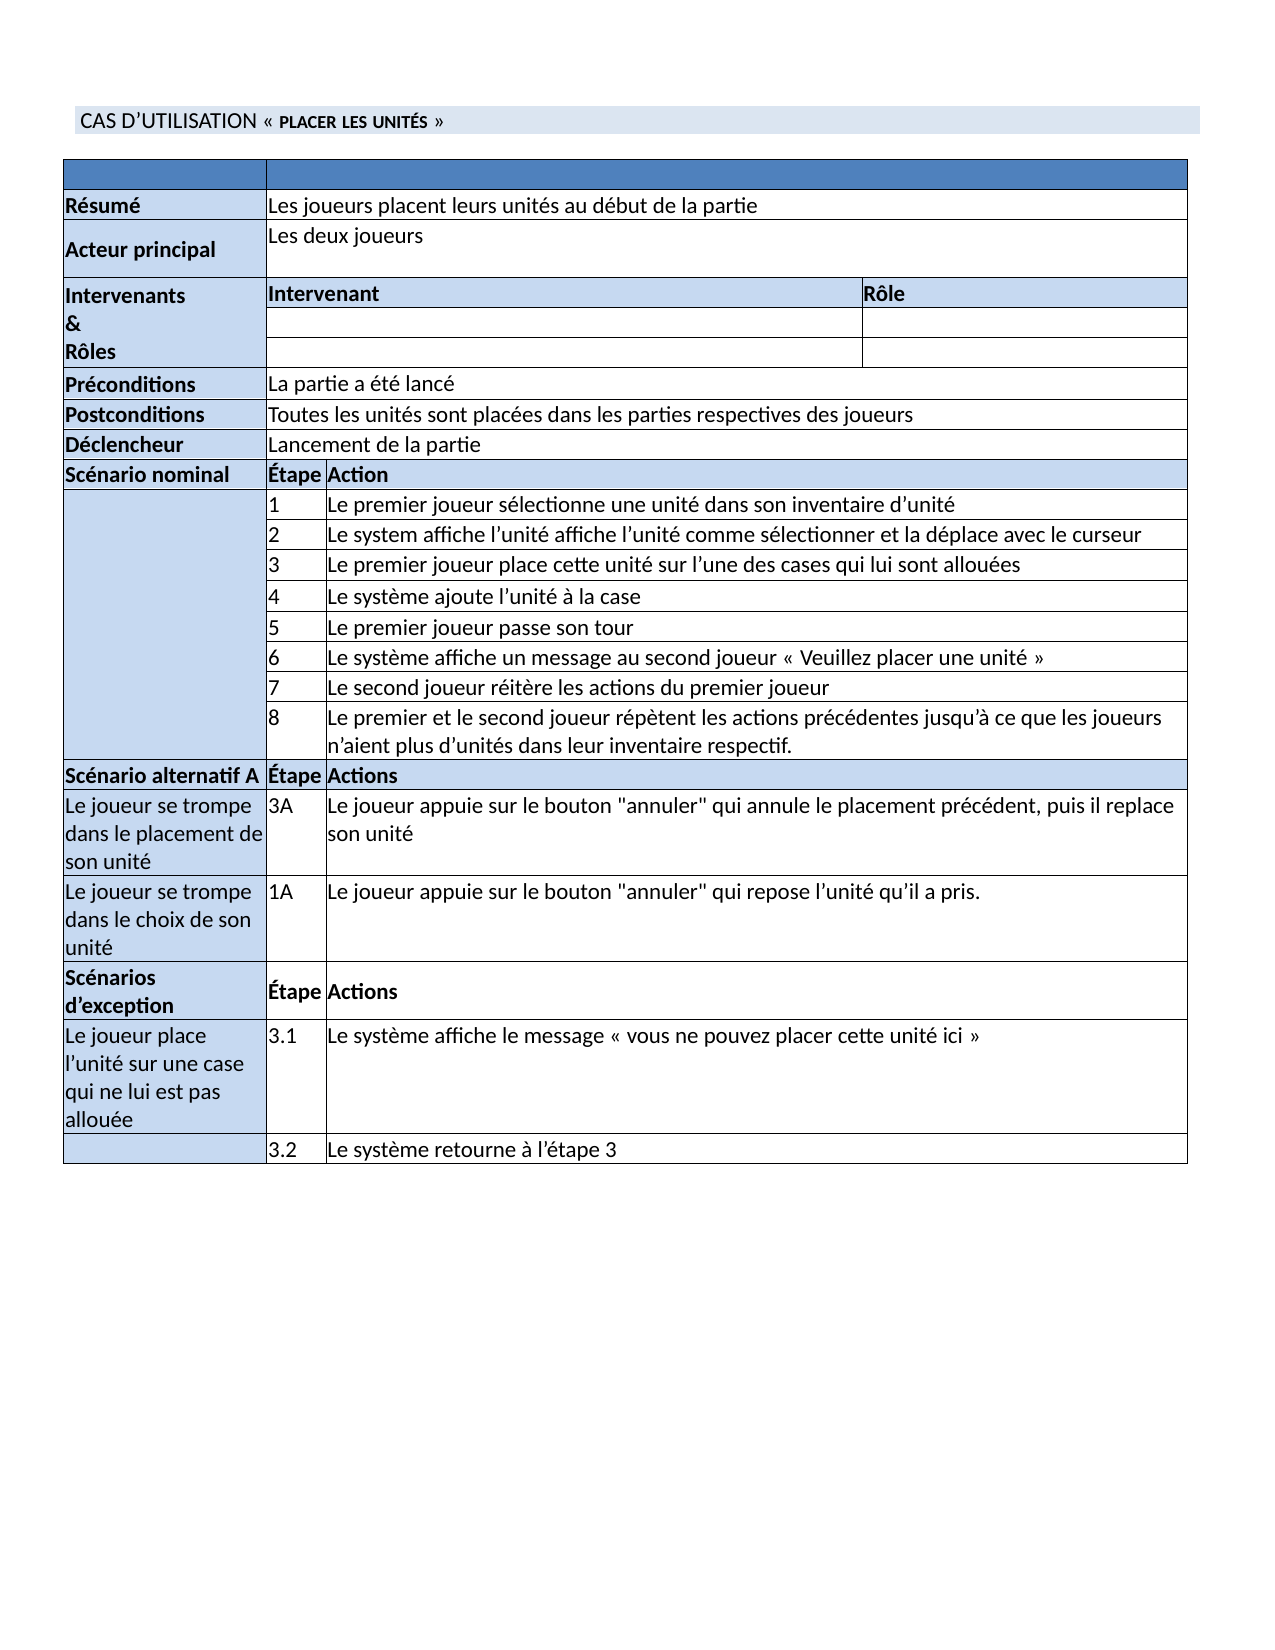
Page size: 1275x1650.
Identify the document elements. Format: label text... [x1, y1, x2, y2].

table_cell Lancement de la partie [267, 430, 1187, 458]
table_cell [64, 490, 266, 759]
table_cell Étape [267, 460, 326, 488]
table_cell 1 [267, 490, 326, 518]
table_cell Étape [267, 760, 326, 789]
table_cell [863, 338, 1187, 367]
table_cell Le premier et le second joueur répètent les actions précédentes jusqu’à ce que les joueurs n’aient plus d’unités dans leur inventaire respectif. [327, 702, 1187, 759]
table_cell Résumé [64, 190, 266, 219]
table_cell Étape [267, 962, 326, 1019]
table_cell Le joueur se trompe dans le choix de son unité [64, 876, 266, 961]
table_cell Déclencheur [64, 430, 266, 458]
table_cell [64, 1134, 266, 1163]
table_cell [267, 338, 862, 367]
table_cell Action [327, 460, 1187, 488]
table_cell 2 [267, 520, 326, 548]
table_cell Postconditions [64, 400, 266, 428]
table_cell [863, 308, 1187, 337]
table_cell Le joueur appuie sur le bouton "annuler" qui repose l’unité qu’il a pris. [327, 876, 1187, 961]
table_header [267, 160, 1187, 189]
table_cell [267, 308, 862, 337]
table_cell 3.2 [267, 1134, 326, 1163]
table_cell Le second joueur réitère les actions du premier joueur [327, 672, 1187, 701]
table_cell Le système affiche un message au second joueur « Veuillez placer une unité » [327, 642, 1187, 671]
table_cell Le premier joueur passe son tour [327, 612, 1187, 641]
table_cell Le premier joueur place cette unité sur l’une des cases qui lui sont allouées [327, 550, 1187, 580]
table_cell Le system affiche l’unité affiche l’unité comme sélectionner et la déplace avec le curseur [327, 520, 1187, 548]
table_cell Actions [327, 962, 1187, 1019]
table_cell 5 [267, 612, 326, 641]
table_cell Intervenant [267, 278, 862, 307]
table_cell 8 [267, 702, 326, 759]
subtitle CAS D’UTILISATION « placer les unités » [75, 106, 1200, 134]
table_cell 4 [267, 581, 326, 611]
table_cell 3 [267, 550, 326, 580]
table_cell Le joueur se trompe dans le placement de son unité [64, 790, 266, 875]
table_cell Scénarios d’exception [64, 962, 266, 1019]
table_header [64, 160, 266, 189]
table_cell Toutes les unités sont placées dans les parties respectives des joueurs [267, 400, 1187, 428]
table_cell Scénario alternatif A [64, 760, 266, 789]
table_cell Le premier joueur sélectionne une unité dans son inventaire d’unité [327, 490, 1187, 518]
table_cell Rôle [863, 278, 1187, 307]
table_cell Scénario nominal [64, 460, 266, 488]
table_cell Actions [327, 760, 1187, 789]
table_cell Préconditions [64, 368, 266, 398]
table_cell 3.1 [267, 1020, 326, 1133]
table_cell Le joueur place l’unité sur une case qui ne lui est pas allouée [64, 1020, 266, 1133]
table_cell Le système ajoute l’unité à la case [327, 581, 1187, 611]
table_cell Le système retourne à l’étape 3 [327, 1134, 1187, 1163]
table_cell Les deux joueurs [267, 220, 1187, 277]
table_cell Acteur principal [64, 220, 266, 277]
table_cell Intervenants & Rôles [64, 278, 266, 367]
table_cell La partie a été lancé [267, 368, 1187, 398]
table_cell Les joueurs placent leurs unités au début de la partie [267, 190, 1187, 219]
table_cell 3A [267, 790, 326, 875]
table_cell 1A [267, 876, 326, 961]
table_cell 6 [267, 642, 326, 671]
table_cell Le système affiche le message « vous ne pouvez placer cette unité ici » [327, 1020, 1187, 1133]
table_cell Le joueur appuie sur le bouton "annuler" qui annule le placement précédent, puis il replace son unité [327, 790, 1187, 875]
table_cell 7 [267, 672, 326, 701]
